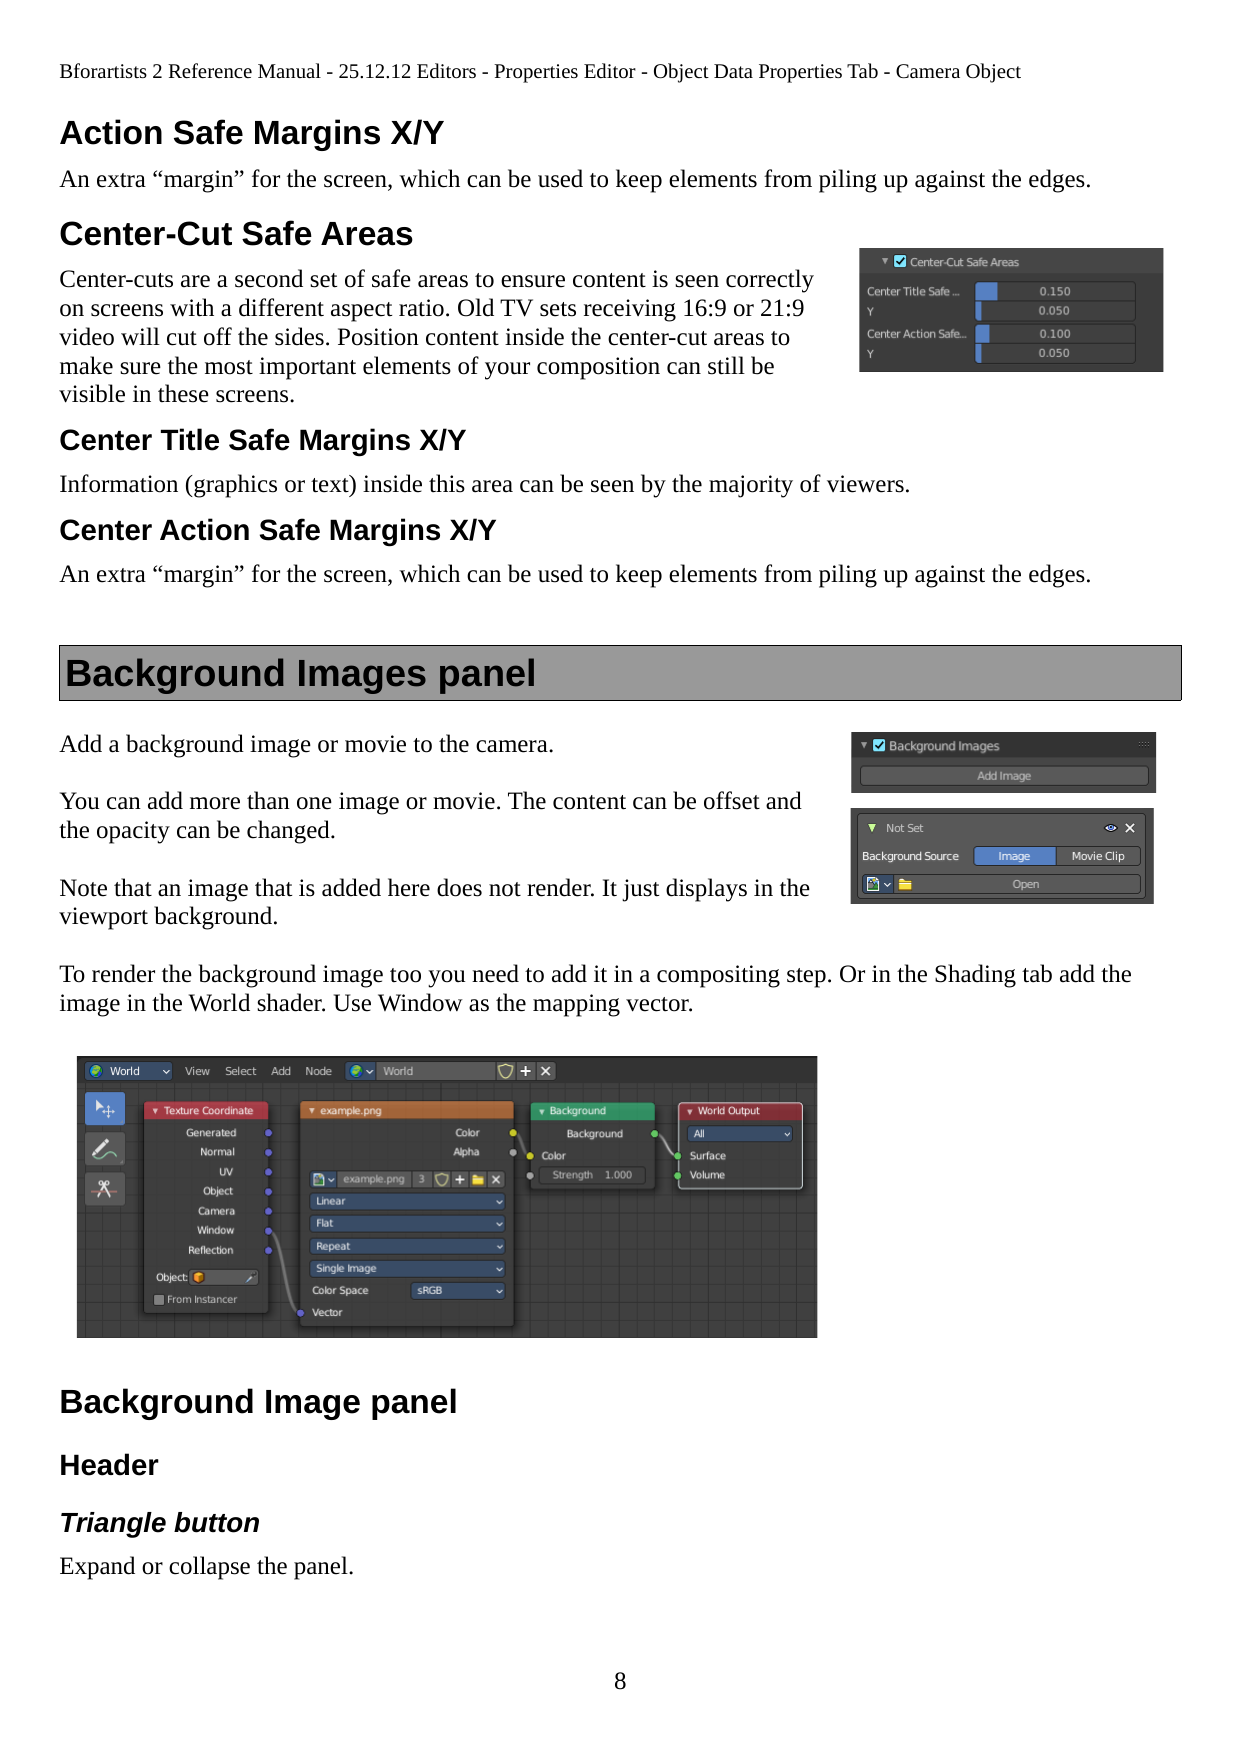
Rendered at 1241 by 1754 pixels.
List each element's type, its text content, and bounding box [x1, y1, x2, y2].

picture [851, 732, 1157, 793]
picture [76, 1056, 818, 1338]
text Information (graphics or text) inside this area can be seen by the majority of viewers. [59, 469, 1181, 498]
text Note that an image that is added here does not render. It just displays in the viewport background. [59, 873, 1181, 930]
subtitle Center-Cut Safe Areas [59, 213, 1181, 252]
picture [859, 248, 1164, 372]
subtitle Action Safe Margins X/Y [59, 113, 1181, 151]
text You can add more than one image or movie. The content can be offset and the opacity can be changed. [59, 786, 1181, 844]
text To render the background image too you need to add it in a compositing step. Or in the Shading tab add the image in the World shader. Use Window as the mapping vector. [59, 959, 1181, 1016]
subtitle Center Action Safe Margins X/Y [59, 512, 1181, 546]
subtitle Center Title Safe Margins X/Y [59, 423, 1181, 457]
text Expand or collapse the panel. [59, 1551, 1181, 1580]
text An extra “margin” for the screen, which can be used to keep elements from piling up against the edges. [59, 164, 1181, 192]
subtitle Triangle button [59, 1507, 1181, 1539]
table_header Background Images panel [60, 646, 1181, 700]
subtitle Header [59, 1448, 1181, 1482]
text Add a background image or movie to the camera. [59, 729, 1181, 758]
text An extra “margin” for the screen, which can be used to keep elements from piling up against the edges. [59, 559, 1181, 587]
picture [850, 808, 1154, 904]
subtitle Background Image panel [59, 1382, 1181, 1421]
text Center-cuts are a second set of safe areas to ensure content is seen correctly on screens with a different aspect ratio. Old TV sets receiving 16:9 or 21:9 video will cut off the sides. Position content inside the center-cut areas to make sure the most important elements of your composition can still be visible in these screens. [59, 264, 1181, 408]
